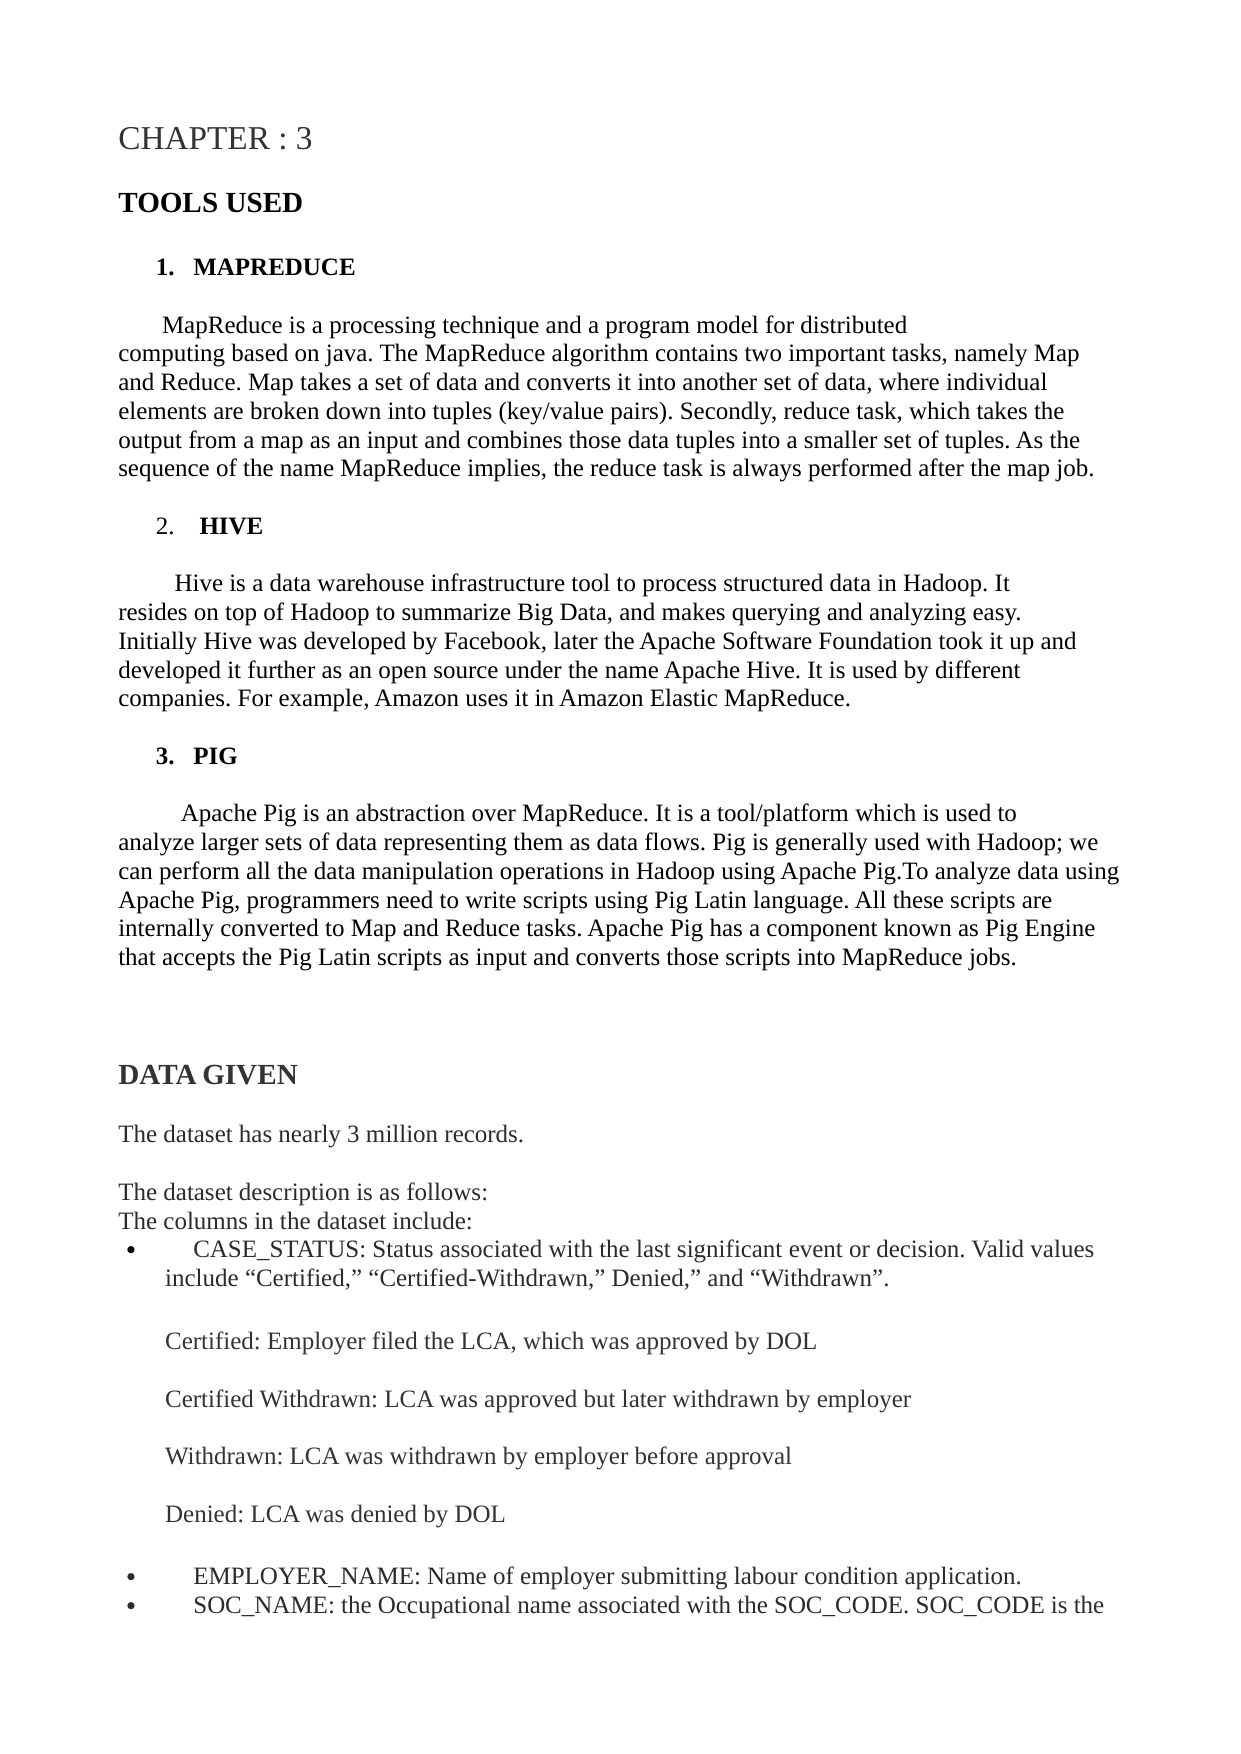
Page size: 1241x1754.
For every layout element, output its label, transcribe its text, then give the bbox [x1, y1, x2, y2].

text elements are broken down into tuples (key/value pairs). Secondly, reduce task, which takes the [118, 396, 1122, 425]
text sequence of the name MapReduce implies, the reduce task is always performed after the map job. [118, 453, 1122, 482]
text MapReduce is a processing technique and a program model for distributed [156, 310, 1122, 338]
text Certified: Employer filed the LCA, which was approved by DOL [165, 1326, 1122, 1384]
text and Reduce. Map takes a set of data and converts it into another set of data, where individual [118, 367, 1122, 396]
text developed it further as an open source under the name Apache Hive. It is used by different [118, 655, 1122, 683]
text CHAPTER : 3 [118, 118, 1122, 156]
text analyze larger sets of data representing them as data flows. Pig is generally used with Hadoop; we can perform all the data manipulation operations in Hadoop using Apache Pig.To analyze data using Apache Pig, programmers need to write scripts using Pig Latin language. All these scripts are internally converted to Map and Reduce tasks. Apache Pig has a component known as Pig Engine that accepts the Pig Latin scripts as input and converts those scripts into MapReduce jobs. [118, 827, 1122, 971]
text computing based on java. The MapReduce algorithm contains two important tasks, namely Map [118, 338, 1122, 367]
list MAPREDUCE [156, 252, 1122, 281]
text DATA GIVEN [118, 1057, 1122, 1091]
list SOC_NAME: the Occupational name associated with the SOC_CODE. SOC_CODE is the [127, 1590, 1122, 1619]
text Apache Pig is an abstraction over MapReduce. It is a tool/platform which is used to [118, 798, 1122, 827]
text Hive is a data warehouse infrastructure tool to process structured data in Hadoop. It [118, 568, 1122, 597]
text resides on top of Hadoop to summarize Big Data, and makes querying and analyzing easy. [118, 597, 1122, 626]
list PIG [156, 741, 1122, 770]
text Denied: LCA was denied by DOL [165, 1499, 1122, 1527]
list HIVE [156, 511, 1122, 540]
text Certified Withdrawn: LCA was approved but later withdrawn by employer [165, 1384, 1122, 1441]
text companies. For example, Amazon uses it in Amazon Elastic MapReduce. [118, 683, 1122, 712]
text output from a map as an input and combines those data tuples into a smaller set of tuples. As the [118, 425, 1122, 453]
text Withdrawn: LCA was withdrawn by employer before approval [165, 1441, 1122, 1499]
text The dataset description is as follows: [118, 1177, 1122, 1206]
list EMPLOYER_NAME: Name of employer submitting labour condition application. [127, 1561, 1122, 1590]
text The dataset has nearly 3 million records. [118, 1119, 1122, 1148]
list CASE_STATUS: Status associated with the last significant event or decision. Valid values include “Certified,” “Certified-Withdrawn,” Denied,” and “Withdrawn”. [127, 1234, 1122, 1292]
text The columns in the dataset include: [118, 1206, 1122, 1234]
text TOOLS USED [118, 185, 1122, 219]
text Initially Hive was developed by Facebook, later the Apache Software Foundation took it up and [118, 626, 1122, 655]
